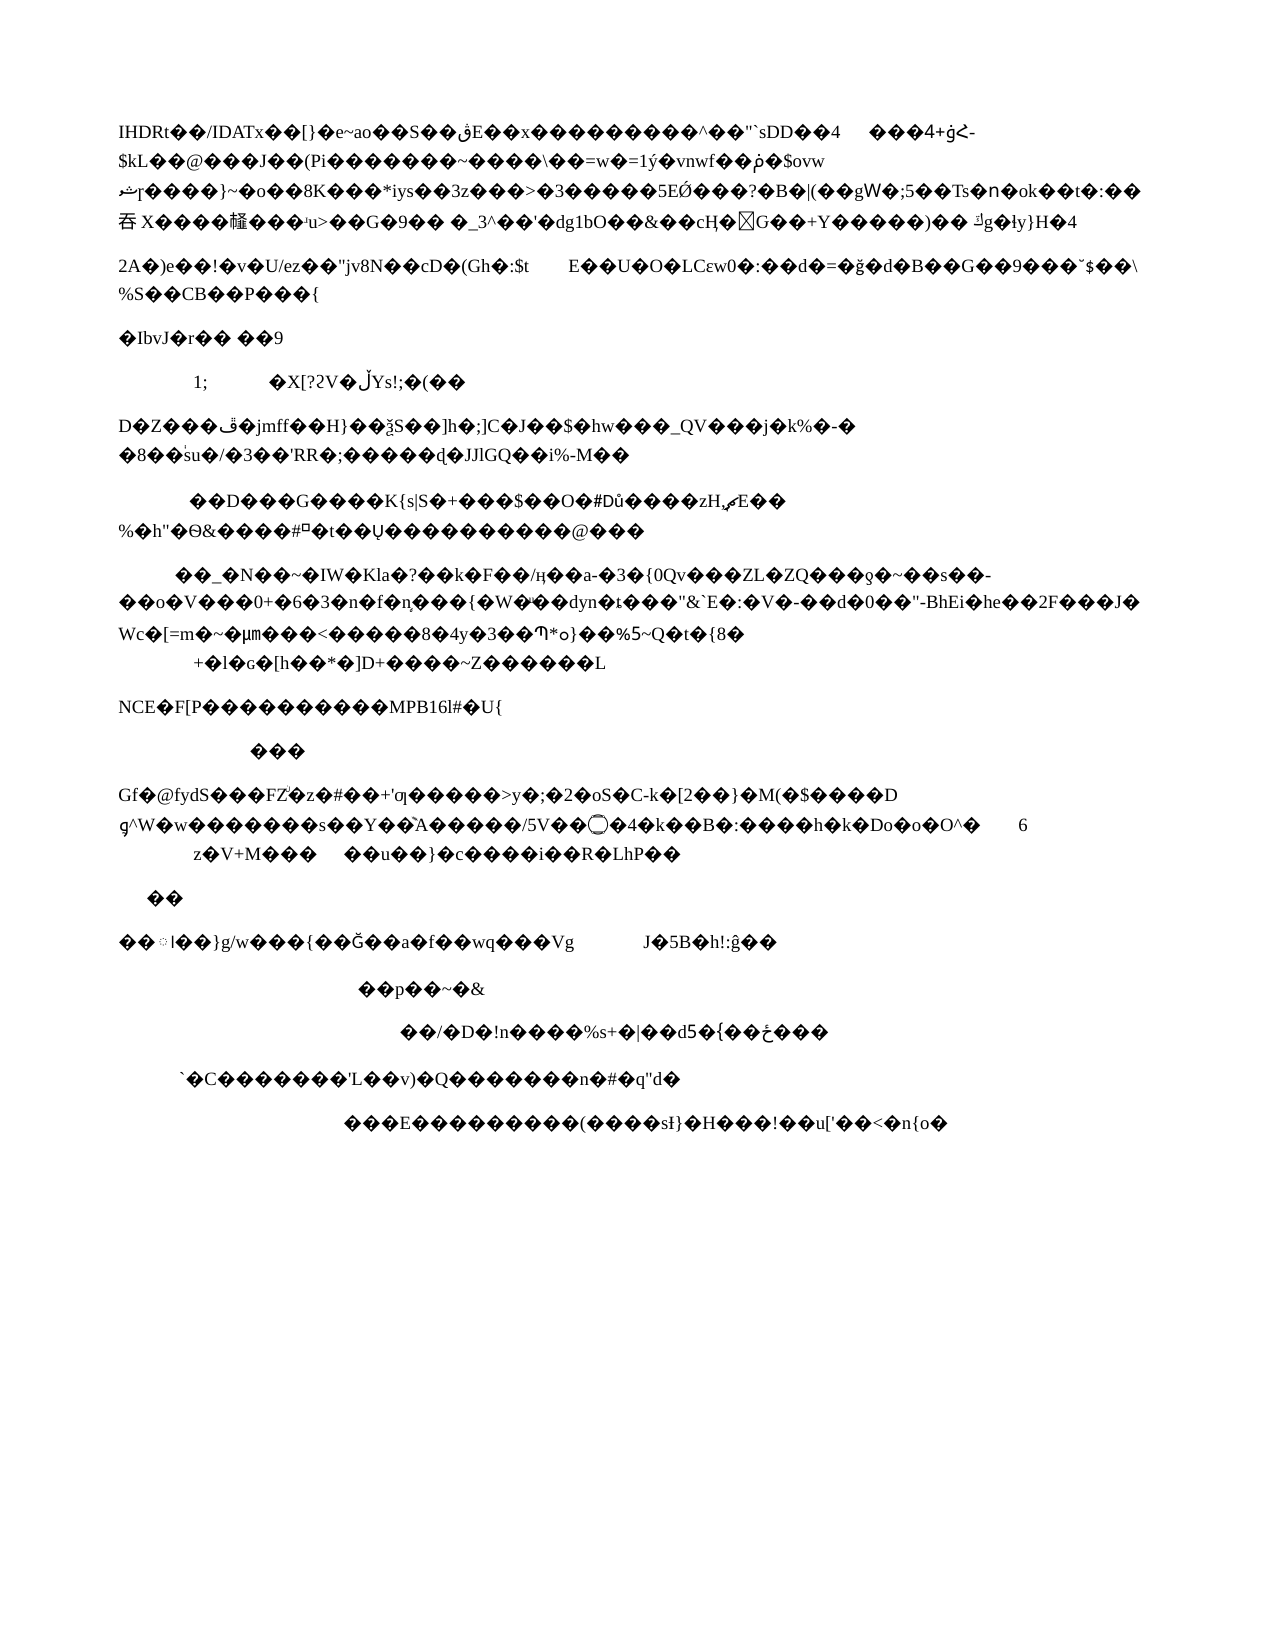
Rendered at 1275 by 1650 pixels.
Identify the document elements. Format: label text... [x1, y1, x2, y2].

text ��_�N��~�IW�Kla�?��k�F��/ӊ��a‑�3�{0Qv���ZL�ZQ���ƍ�~��s��­��o�V���0+�6�3�n�f�nܴ���{�W�ͧ��dyn�ȶ���"&`E�:�V�‑��d�0��"‑BhEi�he��2F���J�Wc�[=m�~�㎛���<�����8�4y�3��Պ*ߋ}��%5~Q�t�{8� +�l�ɢ�[h��*�]D+����~Z������L [118, 561, 1157, 675]
text ��� [118, 737, 1157, 763]
text ���E���������(����sƗ}�H���!­��u['��<�n{o� [118, 1109, 1157, 1135]
text ��D���G����K{s|S�+���$��O�#Dů����zH,ޗ̘E��%�h"�Ѳ&����#⸋�t��Ų����������@��� [118, 488, 1157, 543]
text `�C�������'L��v­)�Q�������n�#�q"d� [118, 1065, 1157, 1091]
text Gf�@fydS���FZۨ�z�#��+'ƣ�����>y�;�2�oS�C-k�[2��}�M(�$����Dۅ^W�w�������s��Y��݉A�����/5V��۝�4�k��B�:����h�k�Do�o�O^� 6 z�V+M��� ��u��}�c����i��R�LhP�� [118, 781, 1157, 866]
text �� [118, 884, 1157, 910]
text 2A�)e��!�v�U/ez��"jv8N��cD�(Gh�:$t E��U�O�LCɛw0�:��d�=�ğ�d�B��G��9���˘$��\%S��CB��P���{ [118, 253, 1157, 306]
text D�Z���ڦ�jmf­f��H}��ѯS��]h�;]C�J��$�hw���_QV���j�k%�‑��8��֔su�/�3��'RR�;�����ɖ�JJlGQ��i%-M�� [118, 412, 1157, 469]
text NCE�F[P����������MPB16l#�U{ [118, 693, 1157, 719]
text �IbvJ�r�� ��9 [118, 324, 1157, 349]
text ��ା��}g/w���{��Ğ��a�f��wq���Vg J�5B�h!:ĝ�� [118, 928, 1157, 956]
text IHDRt��/IDATx��[}�e~ao��S��ڨE��x���������^��"`sDD��4 ���ۏ+4Հ­$kL��@���J��(Pi�������~����\��=w�=1ý�vnwf��ݥ�$ovwޝɼ����}~�o��8K���*iys��3z���>�3�����5EǾ���?�B�|(��gԜ�;5��Ts�ո�ok��t�:��吞X����䪟���ʴu>��G�9�� �_3^��'�dg1bO��&��cӉ�꓋Ԍ��+Y�����)�� ݿg�ɬy}H�4 [118, 118, 1157, 234]
text ��/�D�!n����%s+�|��dځ��}�5��� [118, 1019, 1157, 1047]
text 1; �X[?ϩV�ڵYs!;�(�� [118, 368, 1157, 393]
text ��p��~�& [118, 975, 1157, 1000]
